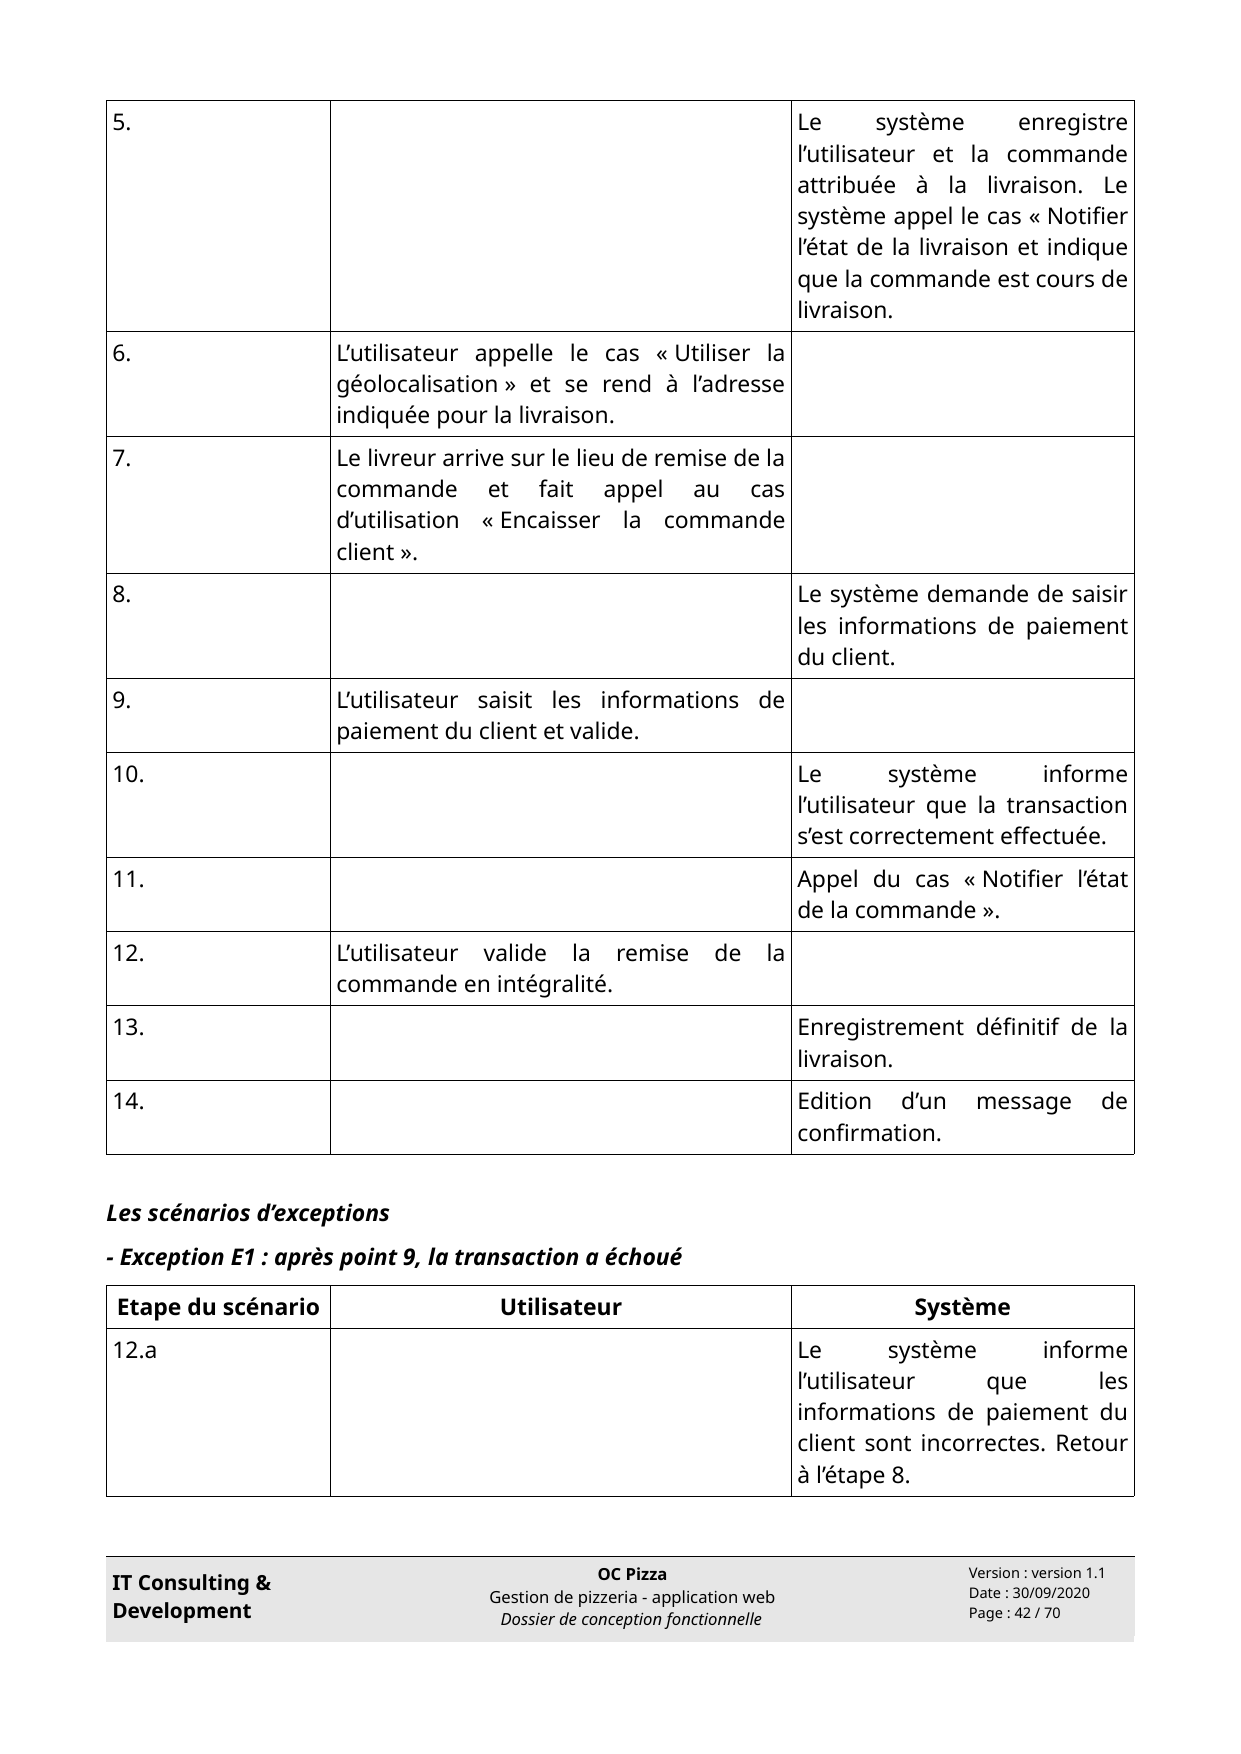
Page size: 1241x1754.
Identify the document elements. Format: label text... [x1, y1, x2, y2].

table_cell 14. [107, 1081, 330, 1153]
table_cell [792, 932, 1134, 1005]
table_cell [331, 1081, 791, 1153]
table_cell [331, 1006, 791, 1079]
table_cell Edition d’un message de confirmation. [792, 1081, 1134, 1153]
text Les scénarios d’exceptions [106, 1197, 1134, 1229]
table_cell [792, 437, 1134, 573]
table_cell [792, 332, 1134, 436]
table_cell [331, 753, 791, 857]
table_cell [331, 1329, 791, 1496]
table_cell [331, 574, 791, 678]
table_cell [331, 858, 791, 931]
table_cell 9. [107, 679, 330, 752]
table_header Etape du scénario [107, 1286, 330, 1328]
table_cell Enregistrement définitif de la livraison. [792, 1006, 1134, 1079]
table_cell 5. [107, 101, 330, 331]
table_header Utilisateur [331, 1286, 791, 1328]
table_cell L’utilisateur appelle le cas « Utiliser la géolocalisation » et se rend à l’adresse indiquée pour la livraison. [331, 332, 791, 436]
table_cell Le système enregistre l’utilisateur et la commande attribuée à la livraison. Le système appel le cas « Notifier l’état de la livraison et indique que la commande est cours de livraison. [792, 101, 1134, 331]
table_cell 6. [107, 332, 330, 436]
table_cell 8. [107, 574, 330, 678]
table_cell 11. [107, 858, 330, 931]
table_cell Appel du cas « Notifier l’état de la commande ». [792, 858, 1134, 931]
table_cell 13. [107, 1006, 330, 1079]
table_cell 12.a [107, 1329, 330, 1496]
table_cell Le livreur arrive sur le lieu de remise de la commande et fait appel au cas d’utilisation « Encaisser la commande client ». [331, 437, 791, 573]
table_cell 7. [107, 437, 330, 573]
table_cell 10. [107, 753, 330, 857]
table_cell 12. [107, 932, 330, 1005]
table_cell L’utilisateur valide la remise de la commande en intégralité. [331, 932, 791, 1005]
table_cell [331, 101, 791, 331]
table_cell [792, 679, 1134, 752]
table_cell Le système demande de saisir les informations de paiement du client. [792, 574, 1134, 678]
table_cell L’utilisateur saisit les informations de paiement du client et valide. [331, 679, 791, 752]
table_cell Le système informe l’utilisateur que les informations de paiement du client sont incorrectes. Retour à l’étape 8. [792, 1329, 1134, 1496]
table_header Système [792, 1286, 1134, 1328]
table_cell Le système informe l’utilisateur que la transaction s’est correctement effectuée. [792, 753, 1134, 857]
text - Exception E1 : après point 9, la transaction a échoué [106, 1241, 1134, 1272]
